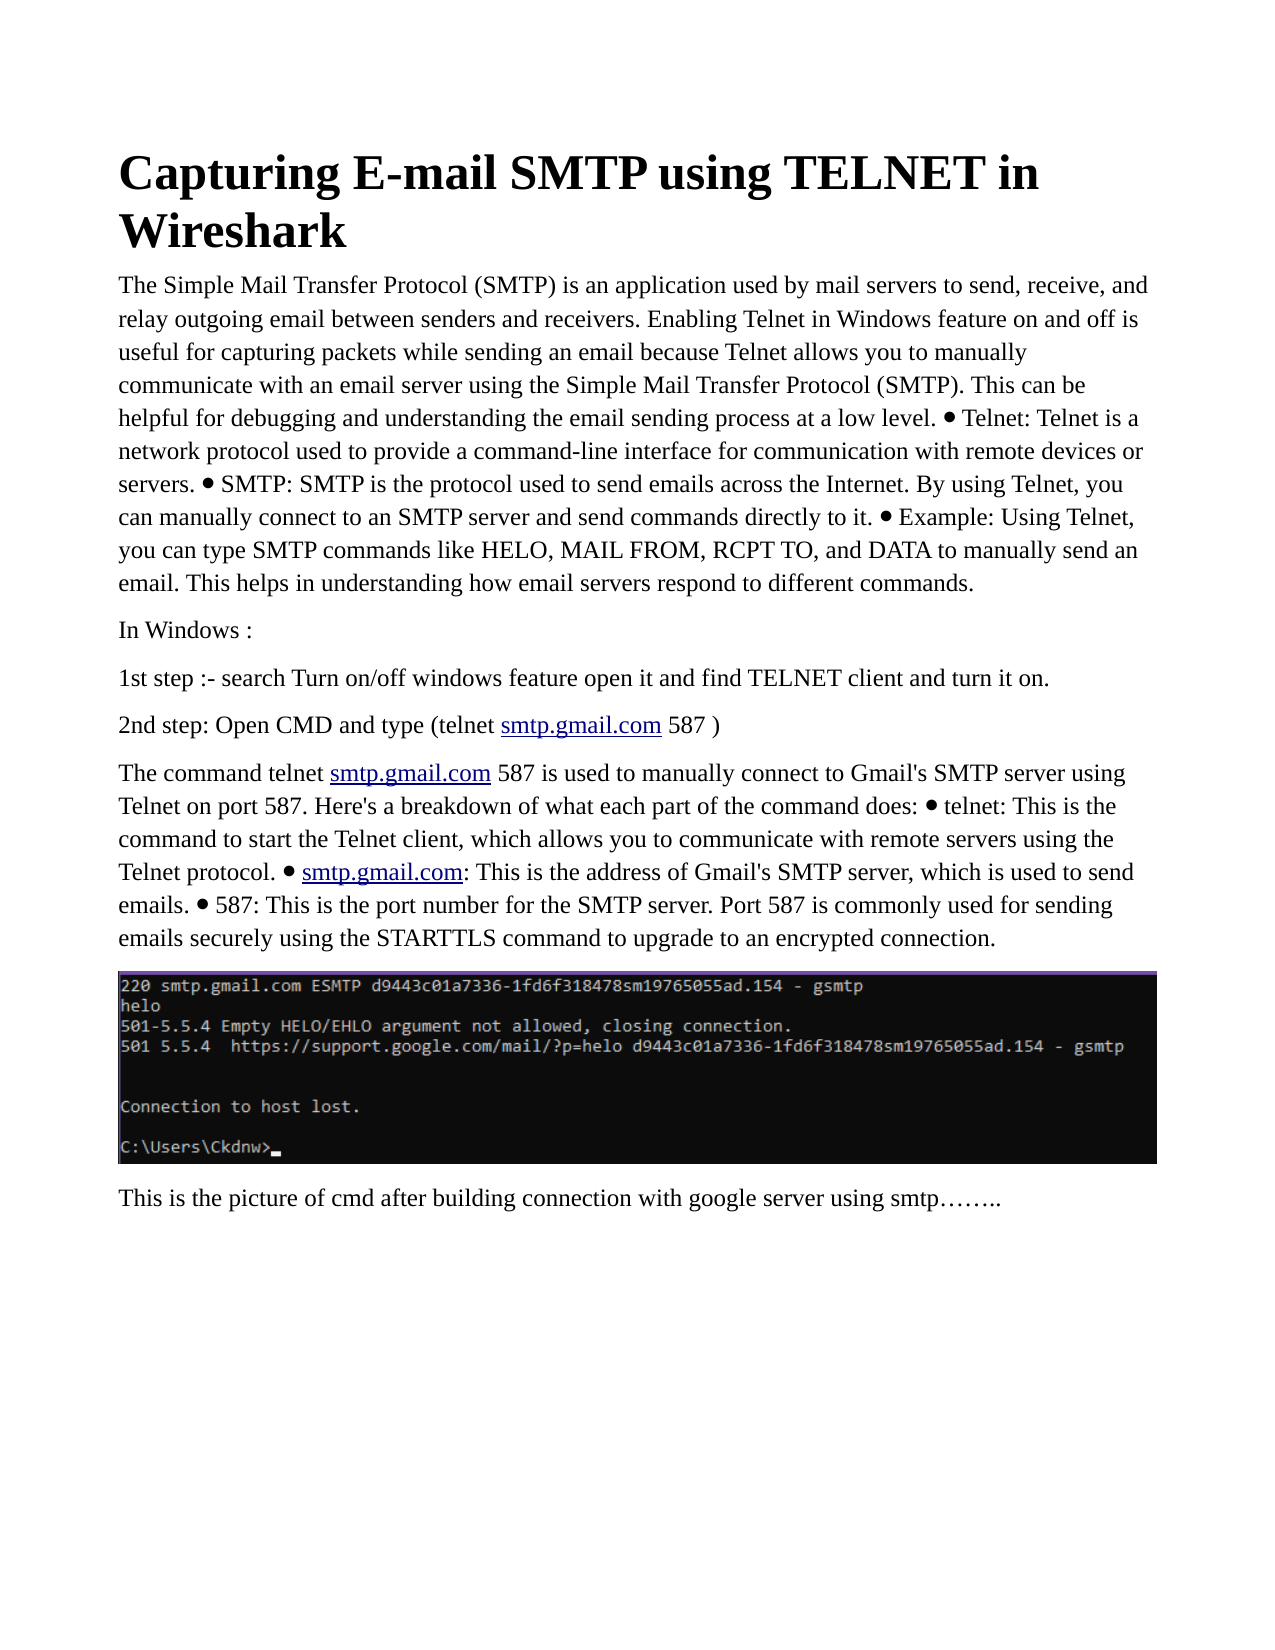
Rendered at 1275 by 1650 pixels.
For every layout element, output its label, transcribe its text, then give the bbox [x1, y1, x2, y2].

text 1st step :- search Turn on/off windows feature open it and find TELNET client and turn it on. [118, 663, 1157, 692]
subtitle Capturing E-mail SMTP using TELNET in Wireshark [118, 143, 1157, 258]
text In Windows : [118, 615, 1157, 644]
text The command telnet smtp.gmail.com 587 is used to manually connect to Gmail's SMTP server using Telnet on port 587. Here's a breakdown of what each part of the command does: ⦁ telnet: This is the command to start the Telnet client, which allows you to communicate with remote servers using the Telnet protocol. ⦁ smtp.gmail.com: This is the address of Gmail's SMTP server, which is used to send emails. ⦁ 587: This is the port number for the SMTP server. Port 587 is commonly used for sending emails securely using the STARTTLS command to upgrade to an encrypted connection. [118, 758, 1157, 952]
picture [118, 971, 1157, 1164]
text 2nd step: Open CMD and type (telnet smtp.gmail.com 587 ) [118, 711, 1157, 739]
text The Simple Mail Transfer Protocol (SMTP) is an application used by mail servers to send, receive, and relay outgoing email between senders and receivers. Enabling Telnet in Windows feature on and off is useful for capturing packets while sending an email because Telnet allows you to manually communicate with an email server using the Simple Mail Transfer Protocol (SMTP). This can be helpful for debugging and understanding the email sending process at a low level. ⦁ Telnet: Telnet is a network protocol used to provide a command-line interface for communication with remote devices or servers. ⦁ SMTP: SMTP is the protocol used to send emails across the Internet. By using Telnet, you can manually connect to an SMTP server and send commands directly to it. ⦁ Example: Using Telnet, you can type SMTP commands like HELO, MAIL FROM, RCPT TO, and DATA to manually send an email. This helps in understanding how email servers respond to different commands. [118, 271, 1157, 597]
text This is the picture of cmd after building connection with google server using smtp…….. [118, 1183, 1157, 1212]
